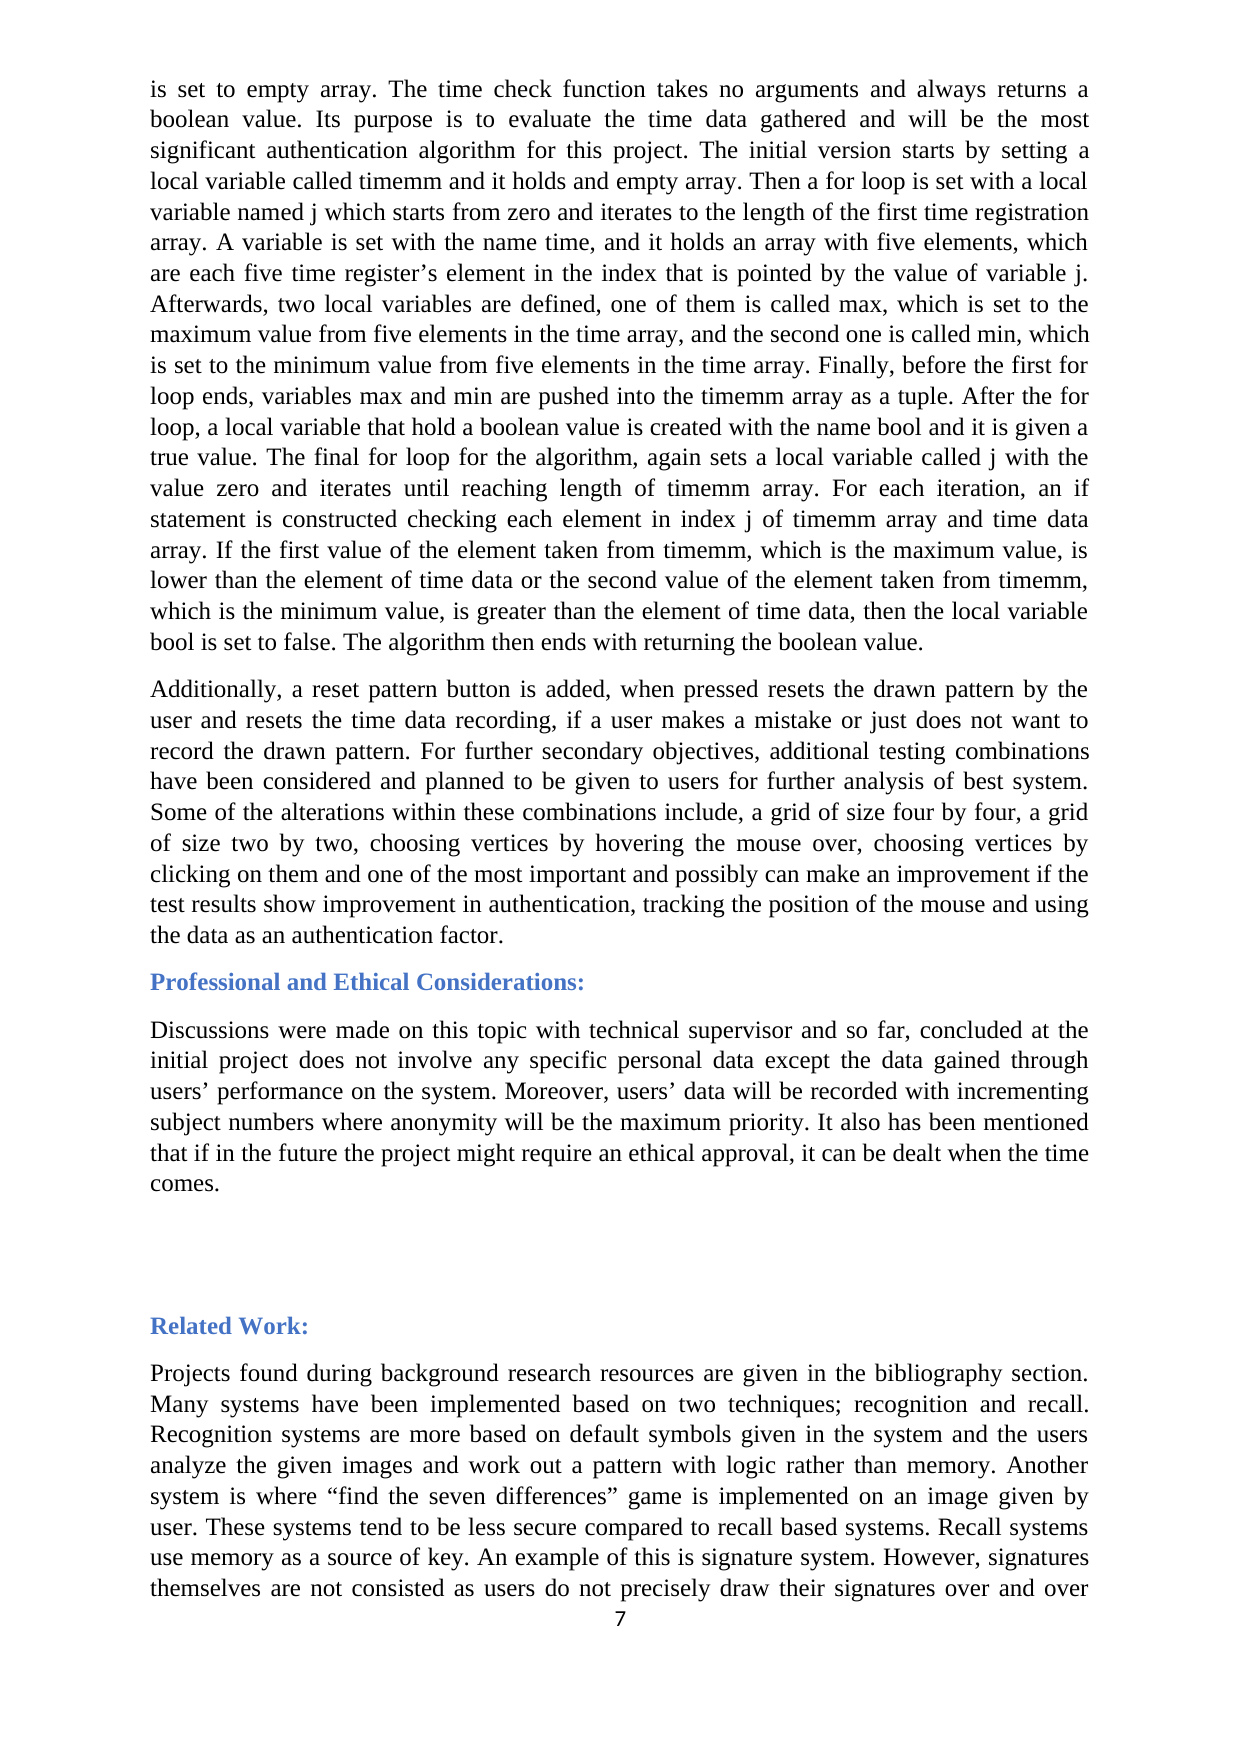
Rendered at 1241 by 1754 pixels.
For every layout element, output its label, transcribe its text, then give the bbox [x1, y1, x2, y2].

text Projects found during background research resources are given in the bibliography section. Many systems have been implemented based on two techniques; recognition and recall. Recognition systems are more based on default symbols given in the system and the users analyze the given images and work out a pattern with logic rather than memory. Another system is where “find the seven differences” game is implemented on an image given by user. These systems tend to be less secure compared to recall based systems. Recall systems use memory as a source of key. An example of this is signature system. However, signatures themselves are not consisted as users do not precisely draw their signatures over and over [150, 1358, 1090, 1602]
text Additionally, a reset pattern button is added, when pressed resets the drawn pattern by the user and resets the time data recording, if a user makes a mistake or just does not want to record the drawn pattern. For further secondary objectives, additional testing combinations have been considered and planned to be given to users for further analysis of best system. Some of the alterations within these combinations include, a grid of size four by four, a grid of size two by two, choosing vertices by hovering the mouse over, choosing vertices by clicking on them and one of the most important and possibly can make an improvement if the test results show improvement in authentication, tracking the position of the mouse and using the data as an authentication factor. [150, 674, 1090, 949]
text Discussions were made on this topic with technical supervisor and so far, concluded at the initial project does not involve any specific personal data except the data gained through users’ performance on the system. Moreover, users’ data will be recorded with incrementing subject numbers where anonymity will be the maximum priority. It also has been mentioned that if in the future the project might require an ethical approval, it can be dealt when the time comes. [150, 1015, 1090, 1197]
text Related Work: [150, 1311, 1090, 1339]
text is set to empty array. The time check function takes no arguments and always returns a boolean value. Its purpose is to evaluate the time data gathered and will be the most significant authentication algorithm for this project. The initial version starts by setting a local variable called timemm and it holds and empty array. Then a for loop is set with a local variable named j which starts from zero and iterates to the length of the first time registration array. A variable is set with the name time, and it holds an array with five elements, which are each five time register’s element in the index that is pointed by the value of variable j. Afterwards, two local variables are defined, one of them is called max, which is set to the maximum value from five elements in the time array, and the second one is called min, which is set to the minimum value from five elements in the time array. Finally, before the first for loop ends, variables max and min are pushed into the timemm array as a tuple. After the for loop, a local variable that hold a boolean value is created with the name bool and it is given a true value. The final for loop for the algorithm, again sets a local variable called j with the value zero and iterates until reaching length of timemm array. For each iteration, an if statement is constructed checking each element in index j of timemm array and time data array. If the first value of the element taken from timemm, which is the maximum value, is lower than the element of time data or the second value of the element taken from timemm, which is the minimum value, is greater than the element of time data, then the local variable bool is set to false. The algorithm then ends with returning the boolean value. [150, 74, 1090, 656]
text Professional and Ethical Considerations: [150, 967, 1090, 996]
